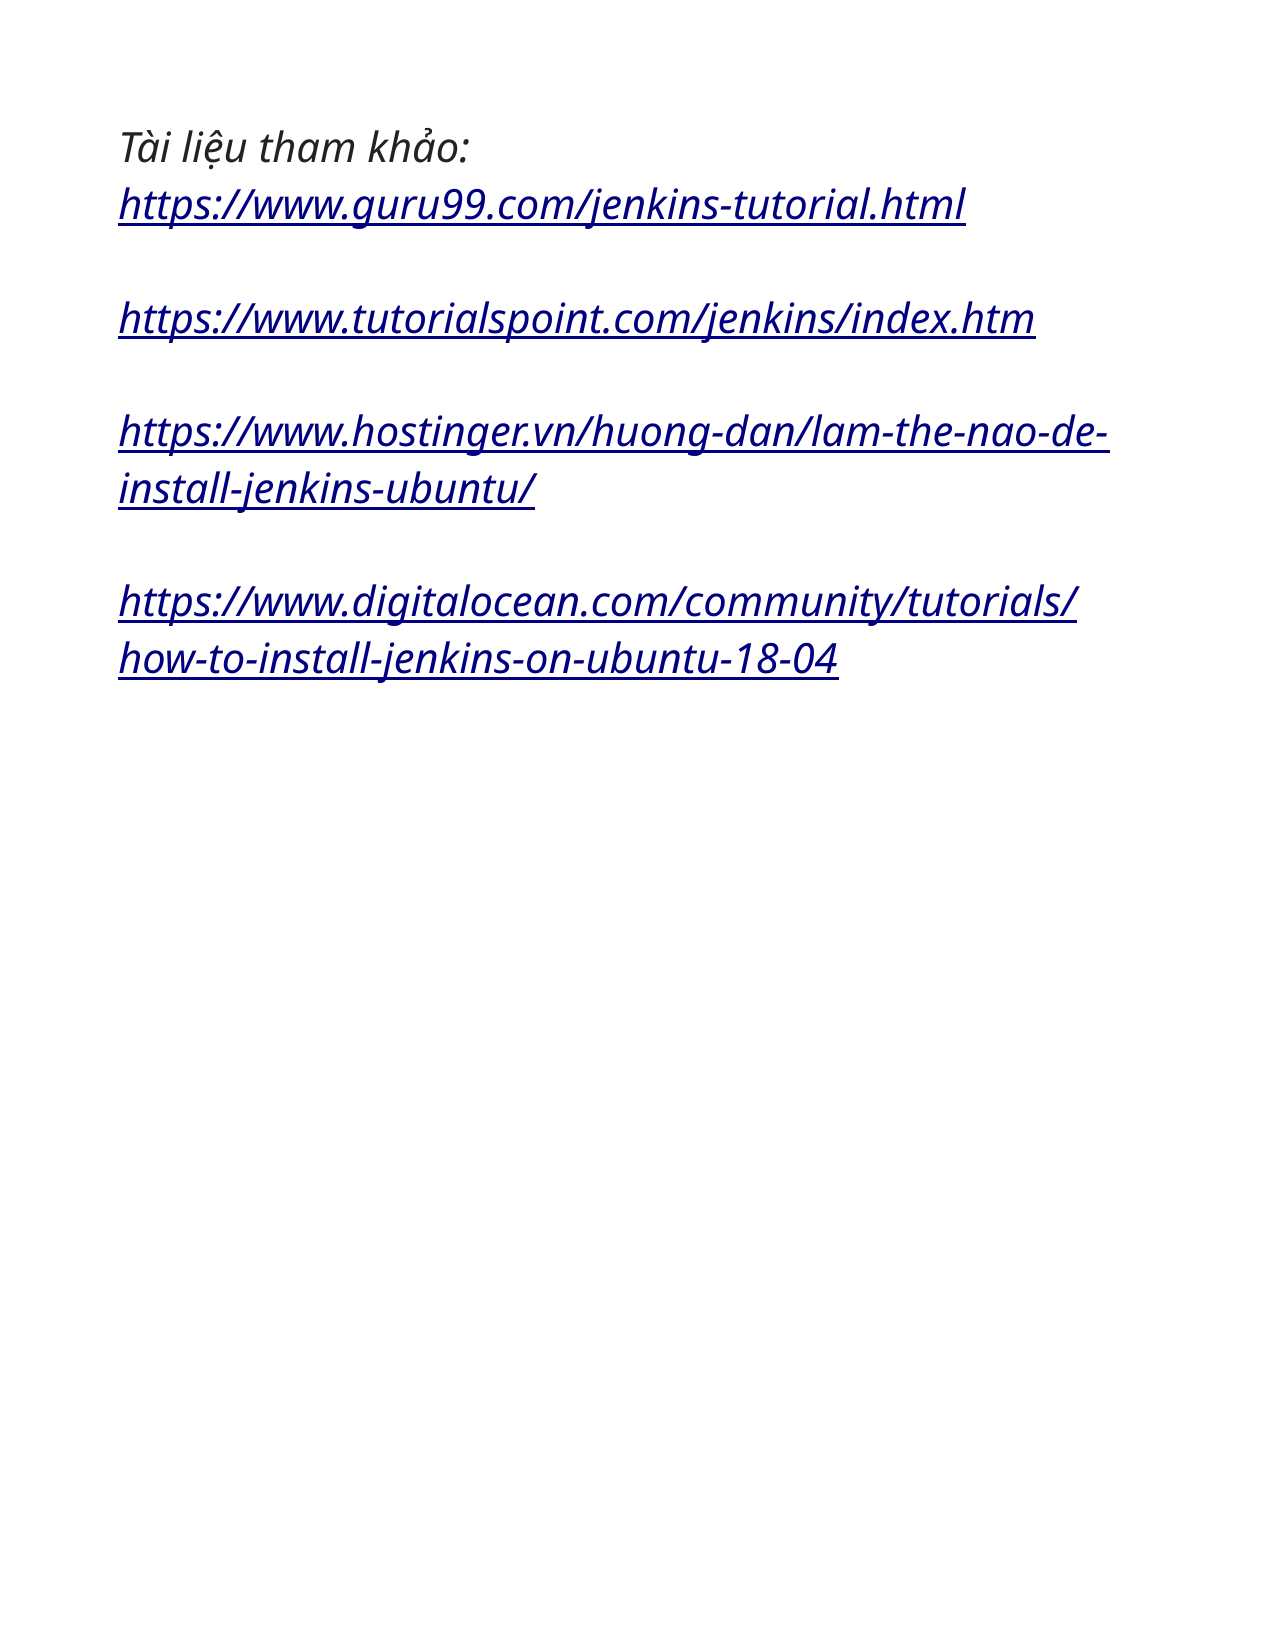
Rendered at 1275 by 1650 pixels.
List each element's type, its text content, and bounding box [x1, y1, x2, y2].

text https://www.hostinger.vn/huong-dan/lam-the-nao-de-install-jenkins-ubuntu/ [118, 402, 1157, 516]
text Tài liệu tham khảo: [118, 118, 1157, 175]
text https://www.digitalocean.com/community/tutorials/how-to-install-jenkins-on-ubuntu-18-04 [118, 572, 1157, 686]
text https://www.tutorialspoint.com/jenkins/index.htm [118, 288, 1157, 345]
text https://www.guru99.com/jenkins-tutorial.html [118, 175, 1157, 232]
